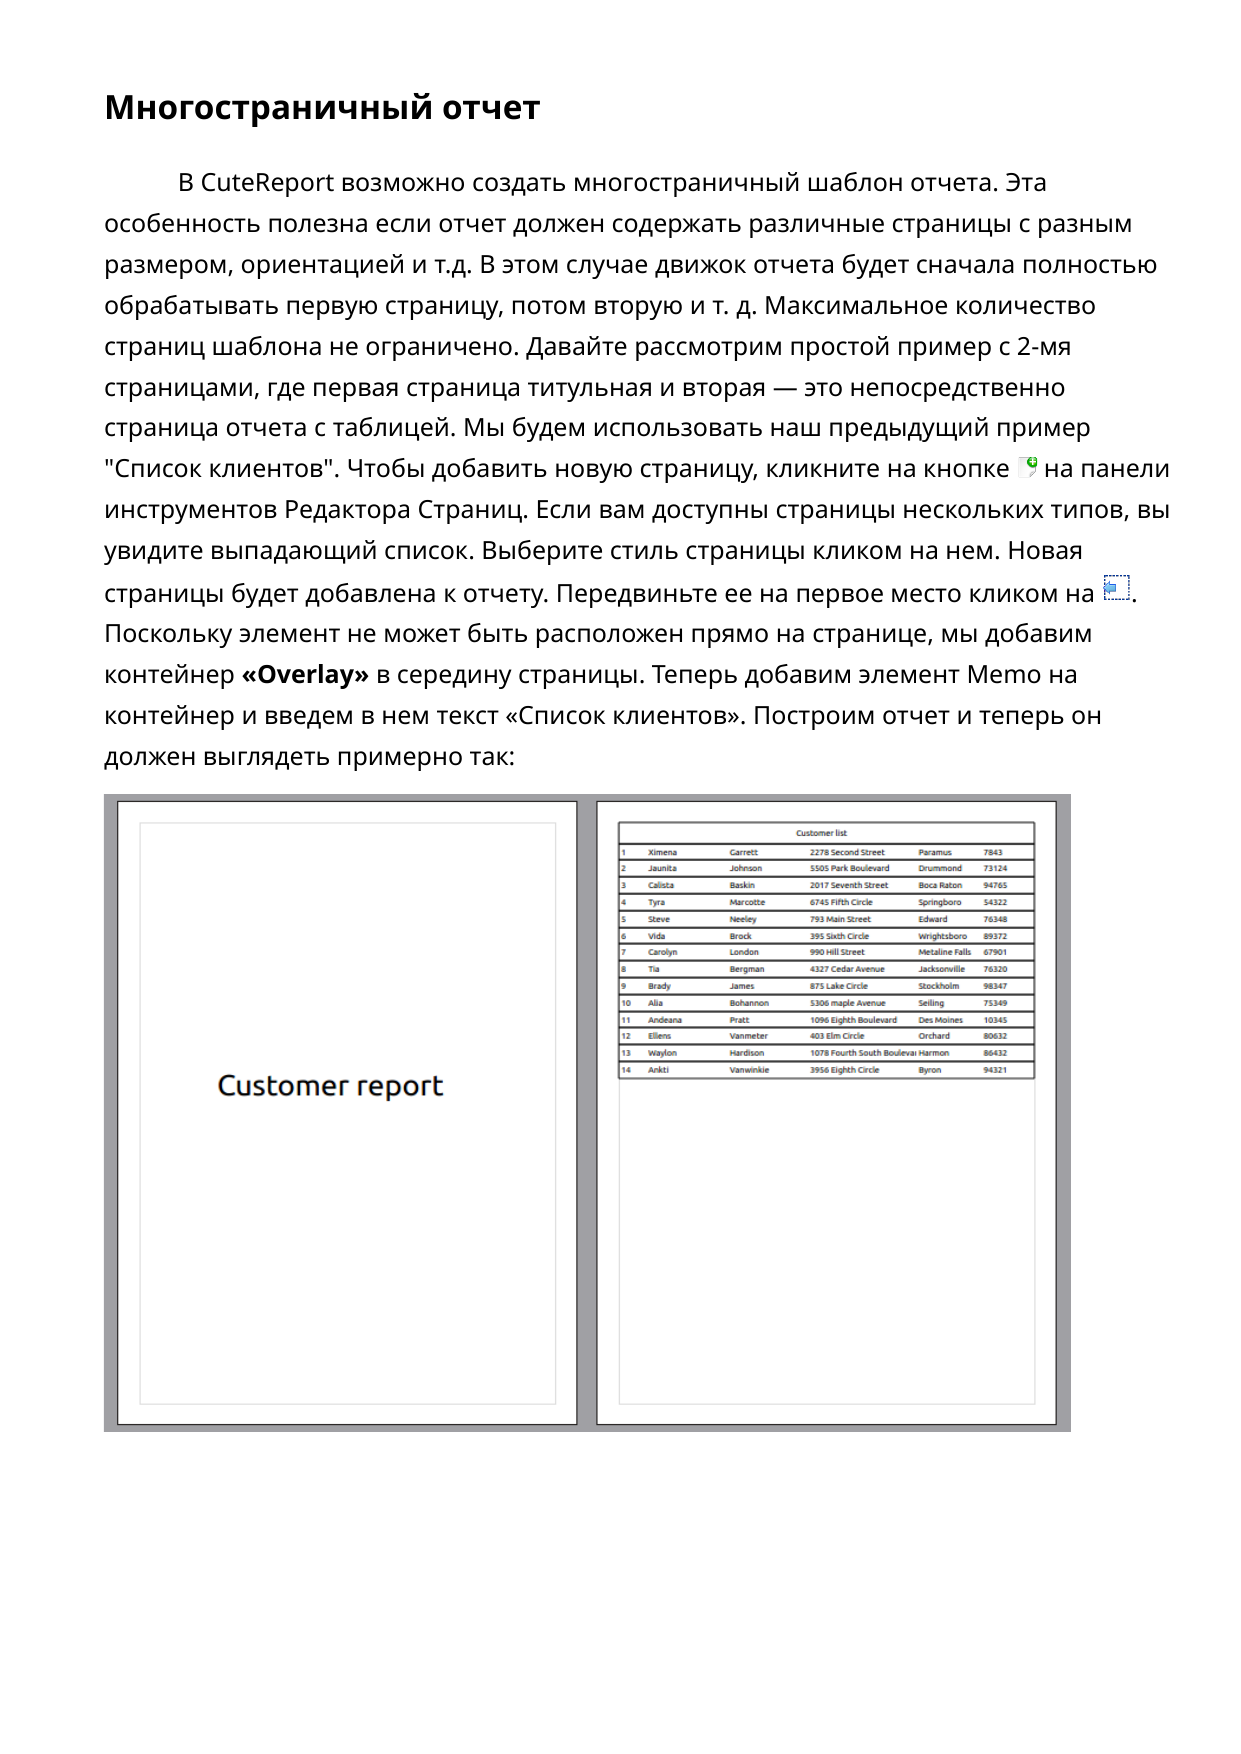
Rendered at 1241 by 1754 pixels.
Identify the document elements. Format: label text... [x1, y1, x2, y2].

picture [1016, 457, 1038, 478]
picture [1102, 573, 1131, 602]
text В CuteReport возможно создать многостраничный шаблон отчета. Эта особенность полезна если отчет должен содержать различные страницы с разным размером, ориентацией и т.д. В этом случае движок отчета будет сначала полностью обрабатывать первую страницу, потом вторую и т. д. Максимальное количество страниц шаблона не ограничено. Давайте рассмотрим простой пример с 2-мя страницами, где первая страница титульная и вторая — это непосредственно страница отчета с таблицей. Мы будем использовать наш предыдущий пример "Список клиентов". Чтобы добавить новую страницу, кликните на кнопке на панели инструментов Редактора Страниц. Если вам доступны страницы нескольких типов, вы увидите выпадающий список. Выберите стиль страницы кликом на нем. Новая страницы будет добавлена к отчету. Передвиньте ее на первое место кликом на . Поскольку элемент не может быть расположен прямо на странице, мы добавим контейнер «Overlay» в середину страницы. Теперь добавим элемент Memo на контейнер и введем в нем текст «Список клиентов». Построим отчет и теперь он должен выглядеть примерно так: [104, 165, 1181, 773]
picture [103, 794, 1071, 1432]
subtitle Многостраничный отчет [104, 83, 1181, 129]
